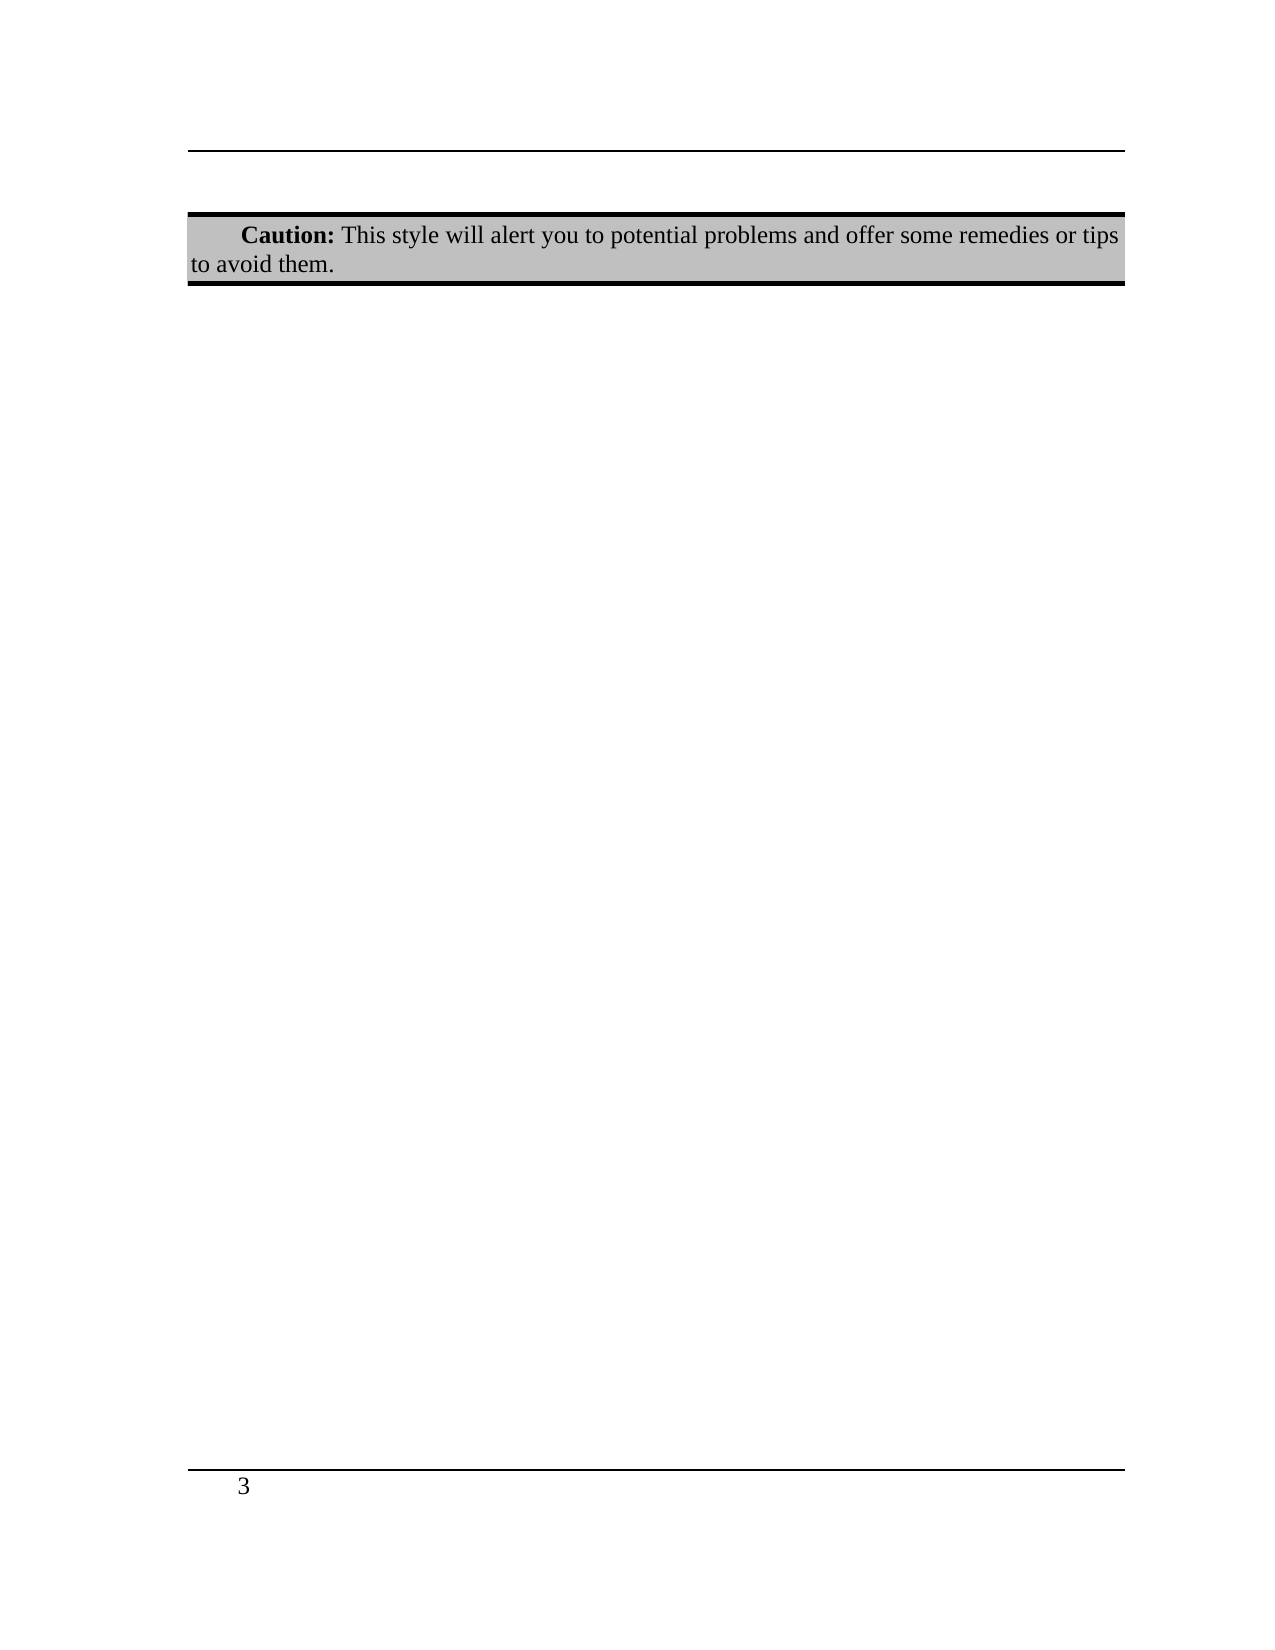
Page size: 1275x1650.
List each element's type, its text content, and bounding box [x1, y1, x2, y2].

text Caution: This style will alert you to potential problems and offer some remedies or tips to avoid them. [187, 213, 1125, 286]
